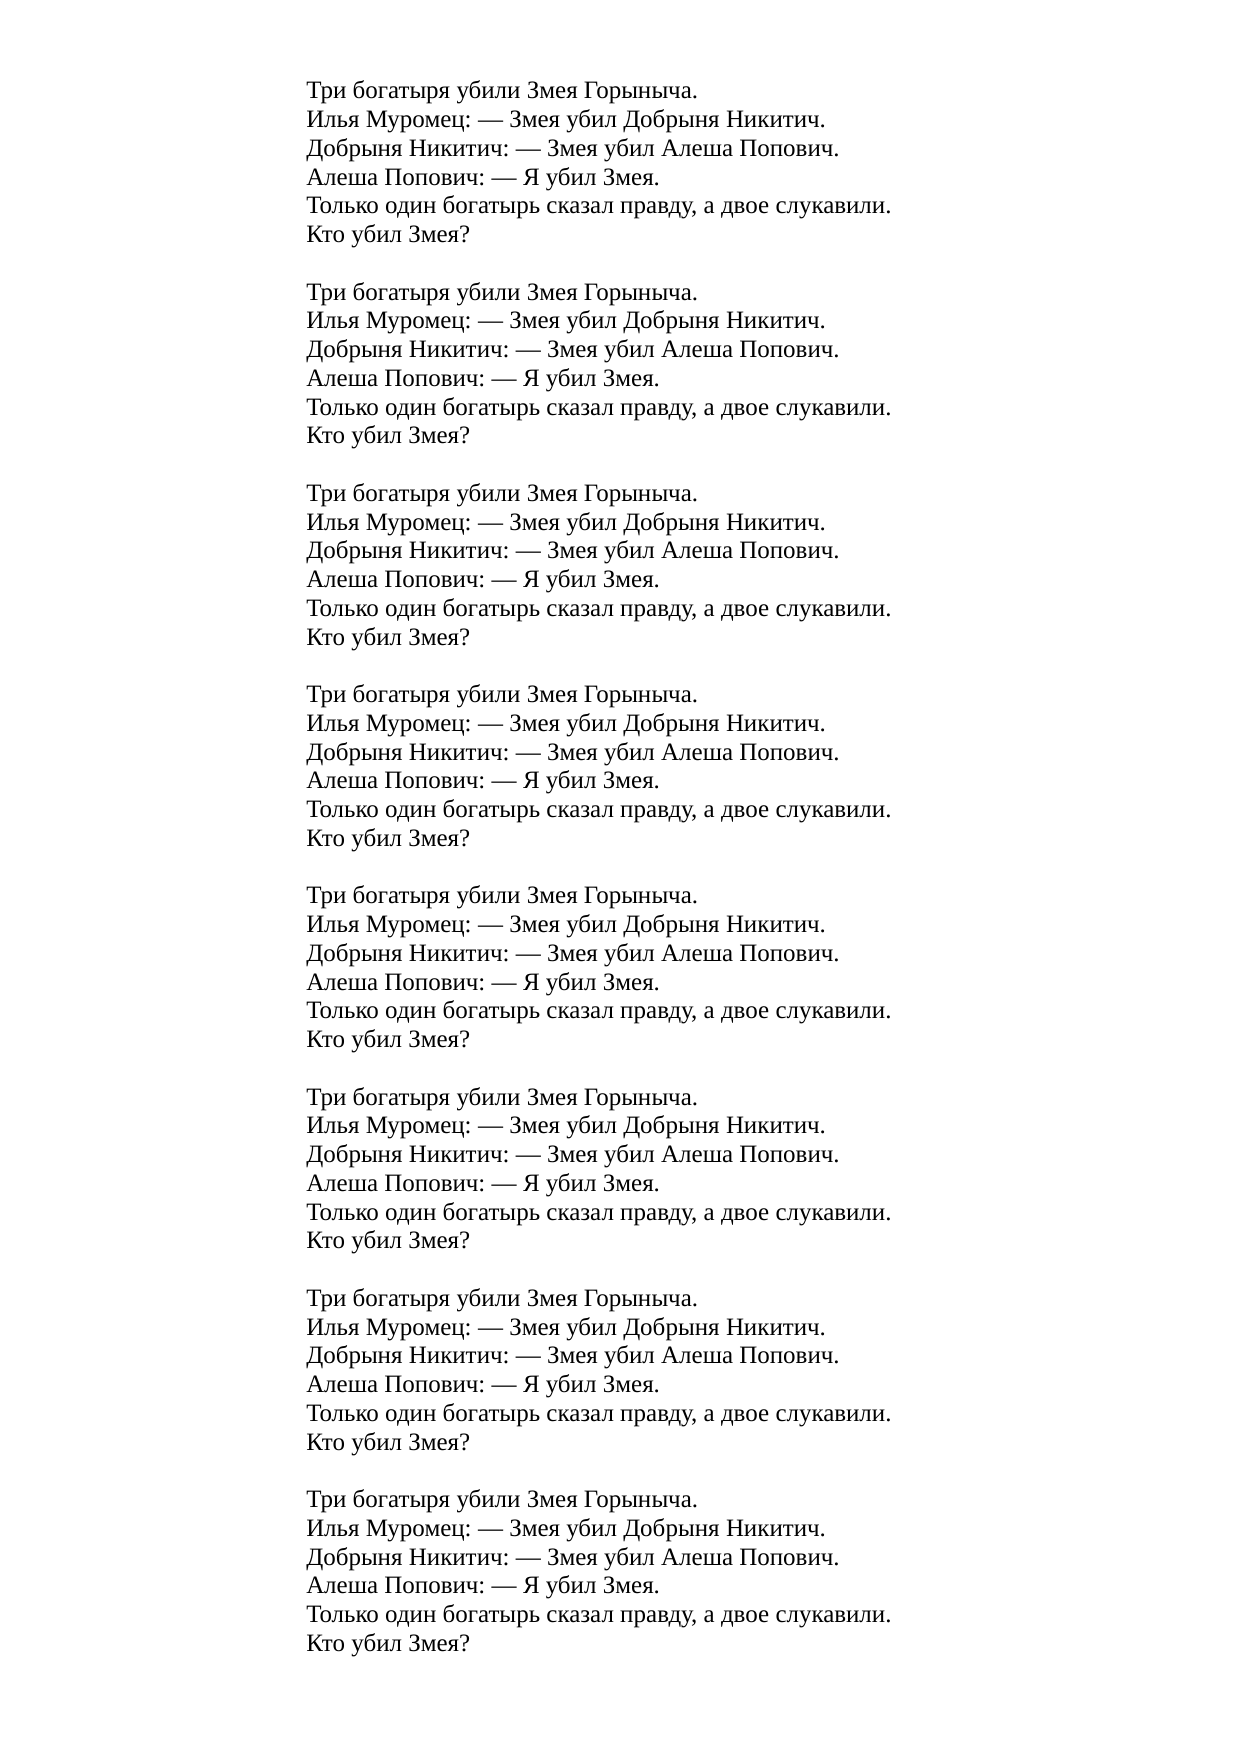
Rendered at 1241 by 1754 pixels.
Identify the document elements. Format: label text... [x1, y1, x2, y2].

text Алеша Попович: — Я убил Змея. [306, 766, 1122, 794]
text Добрыня Никитич: — Змея убил Алеша Попович. [306, 334, 1122, 363]
text Алеша Попович: — Я убил Змея. [306, 1168, 1122, 1197]
text Алеша Попович: — Я убил Змея. [306, 1369, 1122, 1398]
text Алеша Попович: — Я убил Змея. [306, 363, 1122, 392]
text Три богатыря убили Змея Горыныча. [306, 76, 1122, 104]
text Алеша Попович: — Я убил Змея. [306, 1571, 1122, 1599]
text Добрыня Никитич: — Змея убил Алеша Попович. [306, 737, 1122, 766]
text Кто убил Змея? [306, 1024, 1122, 1053]
text Добрыня Никитич: — Змея убил Алеша Попович. [306, 536, 1122, 564]
text Только один богатырь сказал правду, а двое слукавили. [306, 794, 1122, 823]
text Только один богатырь сказал правду, а двое слукавили. [306, 191, 1122, 219]
text Алеша Попович: — Я убил Змея. [306, 967, 1122, 996]
text Только один богатырь сказал правду, а двое слукавили. [306, 1599, 1122, 1628]
text Илья Муромец: — Змея убил Добрыня Никитич. [306, 1111, 1122, 1139]
text Кто убил Змея? [306, 1427, 1122, 1456]
text Только один богатырь сказал правду, а двое слукавили. [306, 593, 1122, 622]
text Илья Муромец: — Змея убил Добрыня Никитич. [306, 909, 1122, 938]
text Кто убил Змея? [306, 1628, 1122, 1657]
text Три богатыря убили Змея Горыныча. [306, 478, 1122, 507]
text Три богатыря убили Змея Горыныча. [306, 1082, 1122, 1111]
text Илья Муромец: — Змея убил Добрыня Никитич. [306, 306, 1122, 334]
text Илья Муромец: — Змея убил Добрыня Никитич. [306, 708, 1122, 737]
text Кто убил Змея? [306, 421, 1122, 449]
text Кто убил Змея? [306, 219, 1122, 248]
text Только один богатырь сказал правду, а двое слукавили. [306, 996, 1122, 1024]
text Илья Муромец: — Змея убил Добрыня Никитич. [306, 104, 1122, 133]
text Алеша Попович: — Я убил Змея. [306, 564, 1122, 593]
text Кто убил Змея? [306, 622, 1122, 651]
text Илья Муромец: — Змея убил Добрыня Никитич. [306, 1513, 1122, 1542]
text Добрыня Никитич: — Змея убил Алеша Попович. [306, 1341, 1122, 1369]
text Кто убил Змея? [306, 1226, 1122, 1254]
text Добрыня Никитич: — Змея убил Алеша Попович. [306, 133, 1122, 162]
text Илья Муромец: — Змея убил Добрыня Никитич. [306, 507, 1122, 536]
text Три богатыря убили Змея Горыныча. [306, 1484, 1122, 1513]
text Кто убил Змея? [306, 823, 1122, 852]
text Только один богатырь сказал правду, а двое слукавили. [306, 392, 1122, 421]
text Добрыня Никитич: — Змея убил Алеша Попович. [306, 1139, 1122, 1168]
text Илья Муромец: — Змея убил Добрыня Никитич. [306, 1312, 1122, 1341]
text Только один богатырь сказал правду, а двое слукавили. [306, 1398, 1122, 1427]
text Три богатыря убили Змея Горыныча. [306, 1283, 1122, 1312]
text Добрыня Никитич: — Змея убил Алеша Попович. [306, 1542, 1122, 1571]
text Добрыня Никитич: — Змея убил Алеша Попович. [306, 938, 1122, 967]
text Три богатыря убили Змея Горыныча. [306, 679, 1122, 708]
text Только один богатырь сказал правду, а двое слукавили. [306, 1197, 1122, 1226]
text Три богатыря убили Змея Горыныча. [306, 277, 1122, 306]
text Три богатыря убили Змея Горыныча. [306, 881, 1122, 909]
text Алеша Попович: — Я убил Змея. [306, 162, 1122, 191]
